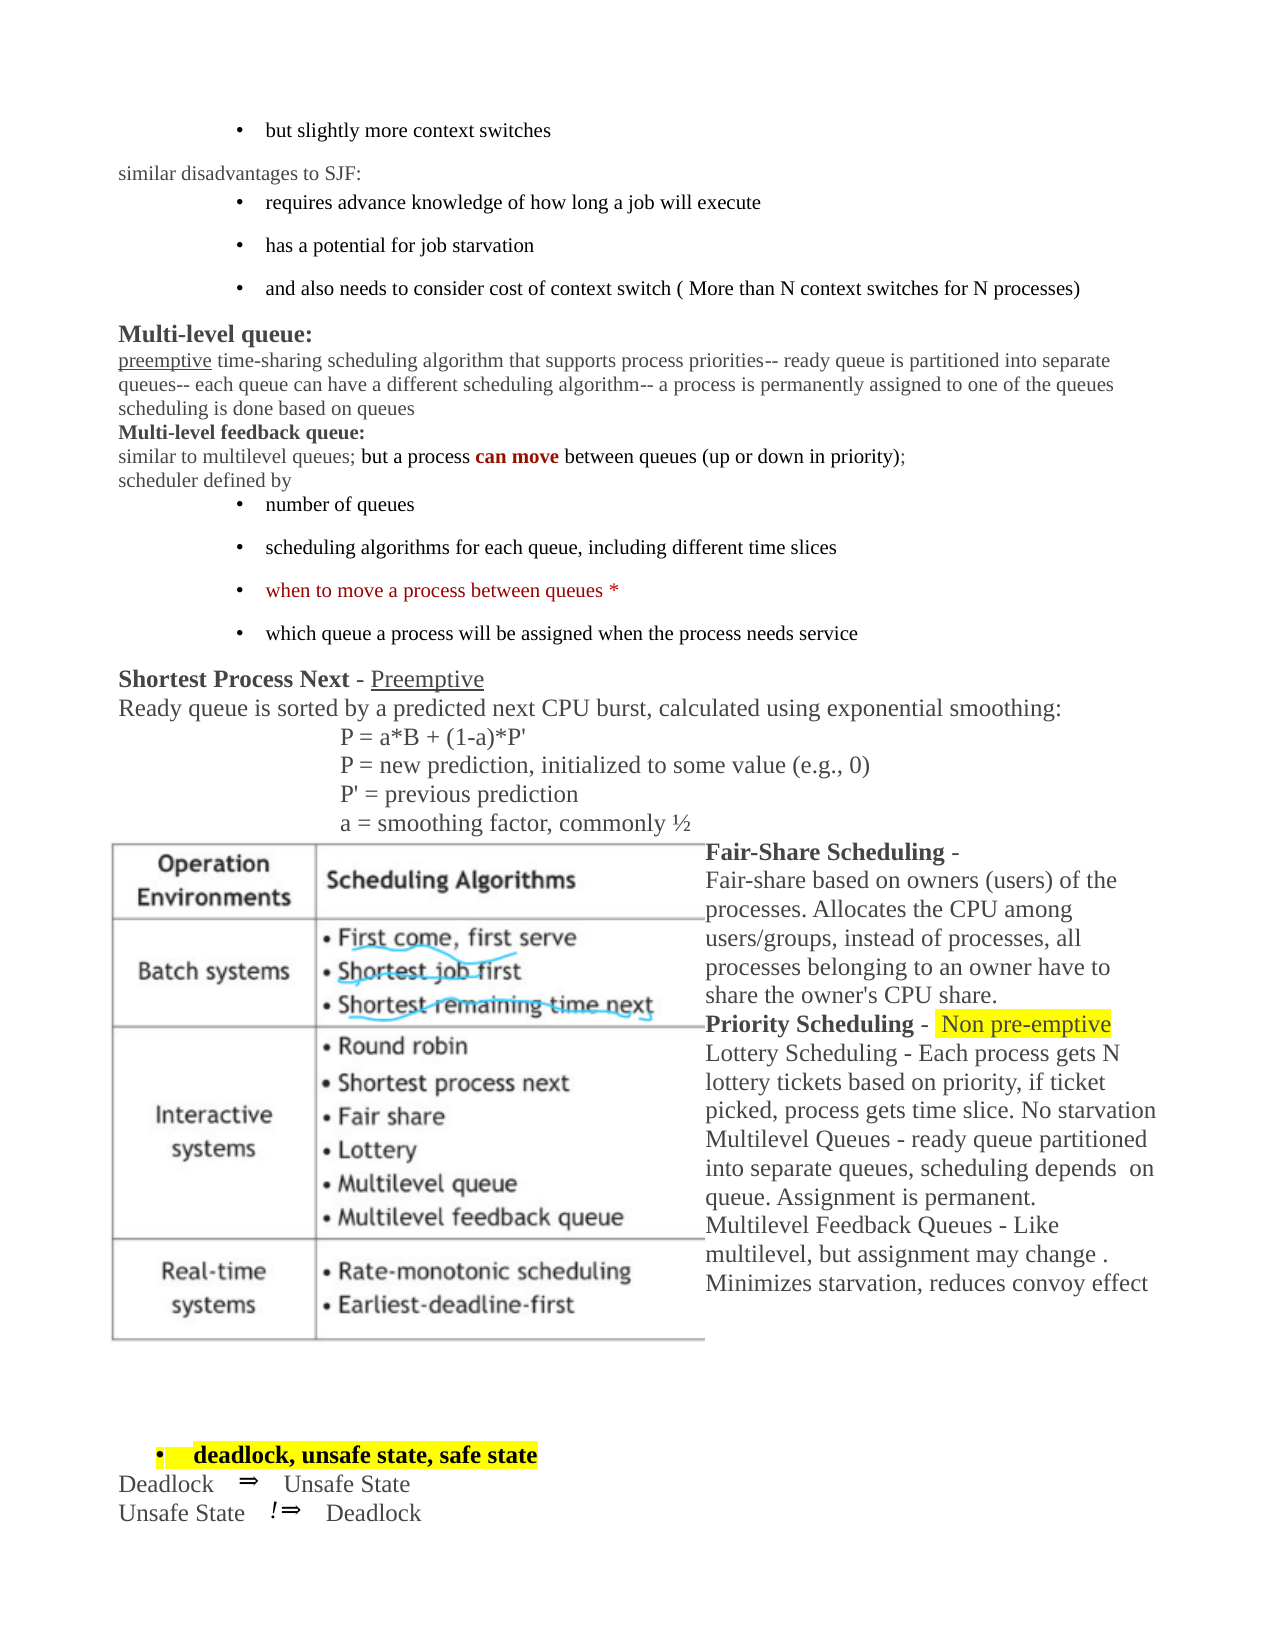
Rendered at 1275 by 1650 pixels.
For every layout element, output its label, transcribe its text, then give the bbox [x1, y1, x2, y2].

text similar to multilevel queues; but a process can move between queues (up or down in priority); [118, 444, 1157, 468]
text P' = previous prediction [118, 779, 1157, 808]
text P = a*B + (1-a)*P' [118, 722, 1157, 751]
text Lottery Scheduling - Each process gets N lottery tickets based on priority, if ticket picked, process gets time slice. No starvation [705, 1038, 1157, 1124]
text Shortest Process Next - Preemptive [118, 664, 1157, 693]
text Fair-Share Scheduling - [118, 837, 1157, 866]
text Multilevel Feedback Queues - Like multilevel, but assignment may change . Minimizes starvation, reduces convoy effect [705, 1211, 1157, 1297]
text P = new prediction, initialized to some value (e.g., 0) [118, 751, 1157, 779]
text scheduler defined by [118, 468, 1157, 492]
text Priority Scheduling - Non pre-emptive [705, 1009, 1157, 1038]
text a = smoothing factor, commonly ½ [118, 808, 1157, 837]
list requires advance knowledge of how long a job will execute [236, 190, 1157, 214]
list number of queues [236, 492, 1157, 516]
picture [109, 840, 705, 1351]
list but slightly more context switches [236, 118, 1157, 142]
text Multilevel Queues - ready queue partitioned into separate queues, scheduling depends on queue. Assignment is permanent. [705, 1124, 1157, 1211]
text Unsafe State Deadlock [118, 1498, 1157, 1527]
text scheduling is done based on queues [118, 396, 1157, 420]
list and also needs to consider cost of context switch ( More than N context switches for N processes) [236, 276, 1157, 300]
text Deadlock Unsafe State [118, 1469, 1157, 1498]
text Fair-share based on owners (users) of the processes. Allocates the CPU among users/groups, instead of processes, all processes belonging to an owner have to share the owner's CPU share. [705, 866, 1157, 1009]
text Ready queue is sorted by a predicted next CPU burst, calculated using exponential smoothing: [118, 693, 1157, 722]
text Multi-level feedback queue: [118, 420, 1157, 444]
list deadlock, unsafe state, safe state [156, 1441, 1157, 1469]
text preemptive time-sharing scheduling algorithm that supports process priorities-- ready queue is partitioned into separate queues-- each queue can have a different scheduling algorithm-- a process is permanently assigned to one of the queues [118, 348, 1157, 396]
text similar disadvantages to SJF: [118, 161, 1157, 185]
list scheduling algorithms for each queue, including different time slices [236, 535, 1157, 559]
list when to move a process between queues * [236, 578, 1157, 602]
list has a potential for job starvation [236, 233, 1157, 257]
list which queue a process will be assigned when the process needs service [236, 621, 1157, 645]
text Multi-level queue: [118, 319, 1157, 348]
